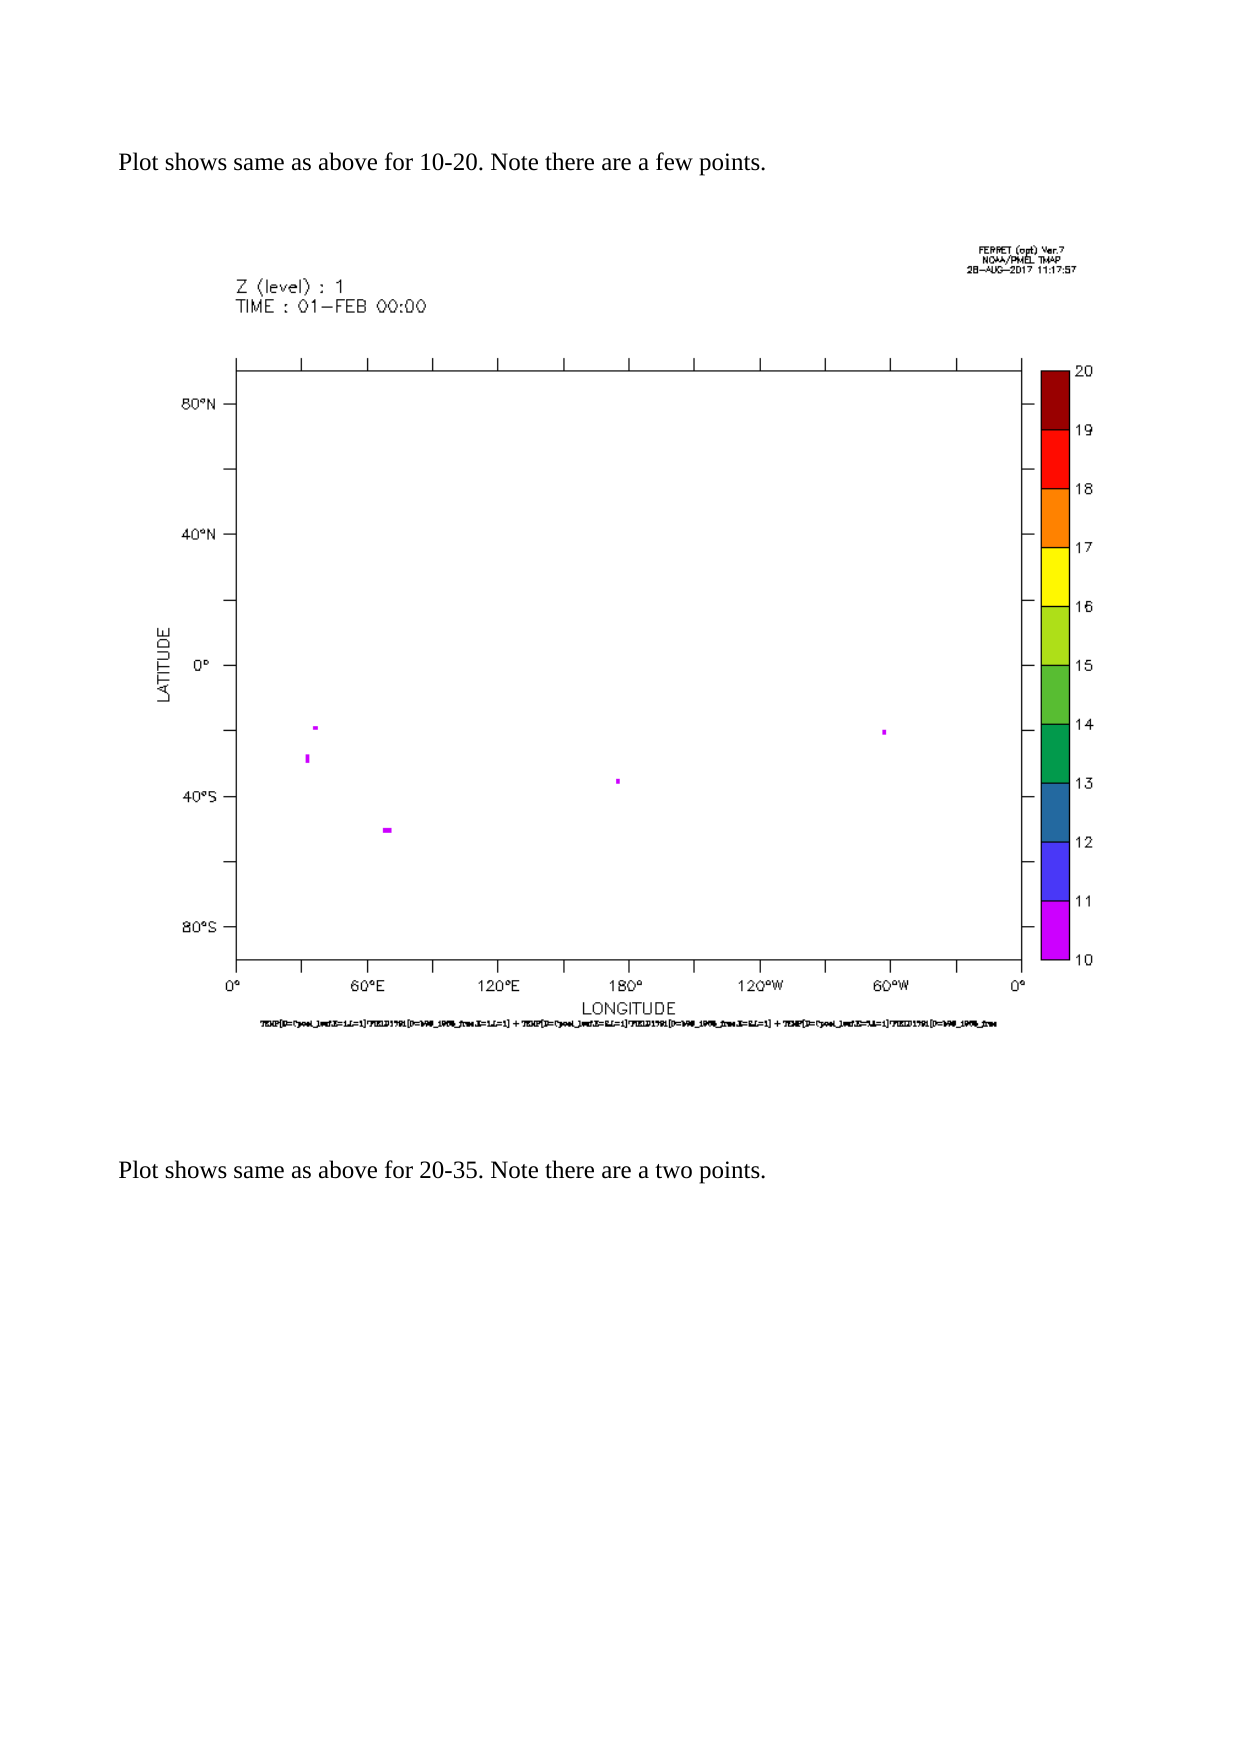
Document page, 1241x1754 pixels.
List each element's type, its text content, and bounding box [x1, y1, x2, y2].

text Plot shows same as above for 10-20. Note there are a few points. [118, 147, 1122, 176]
text Plot shows same as above for 20-35. Note there are a two points. [118, 1155, 1122, 1183]
picture [118, 233, 1123, 1098]
